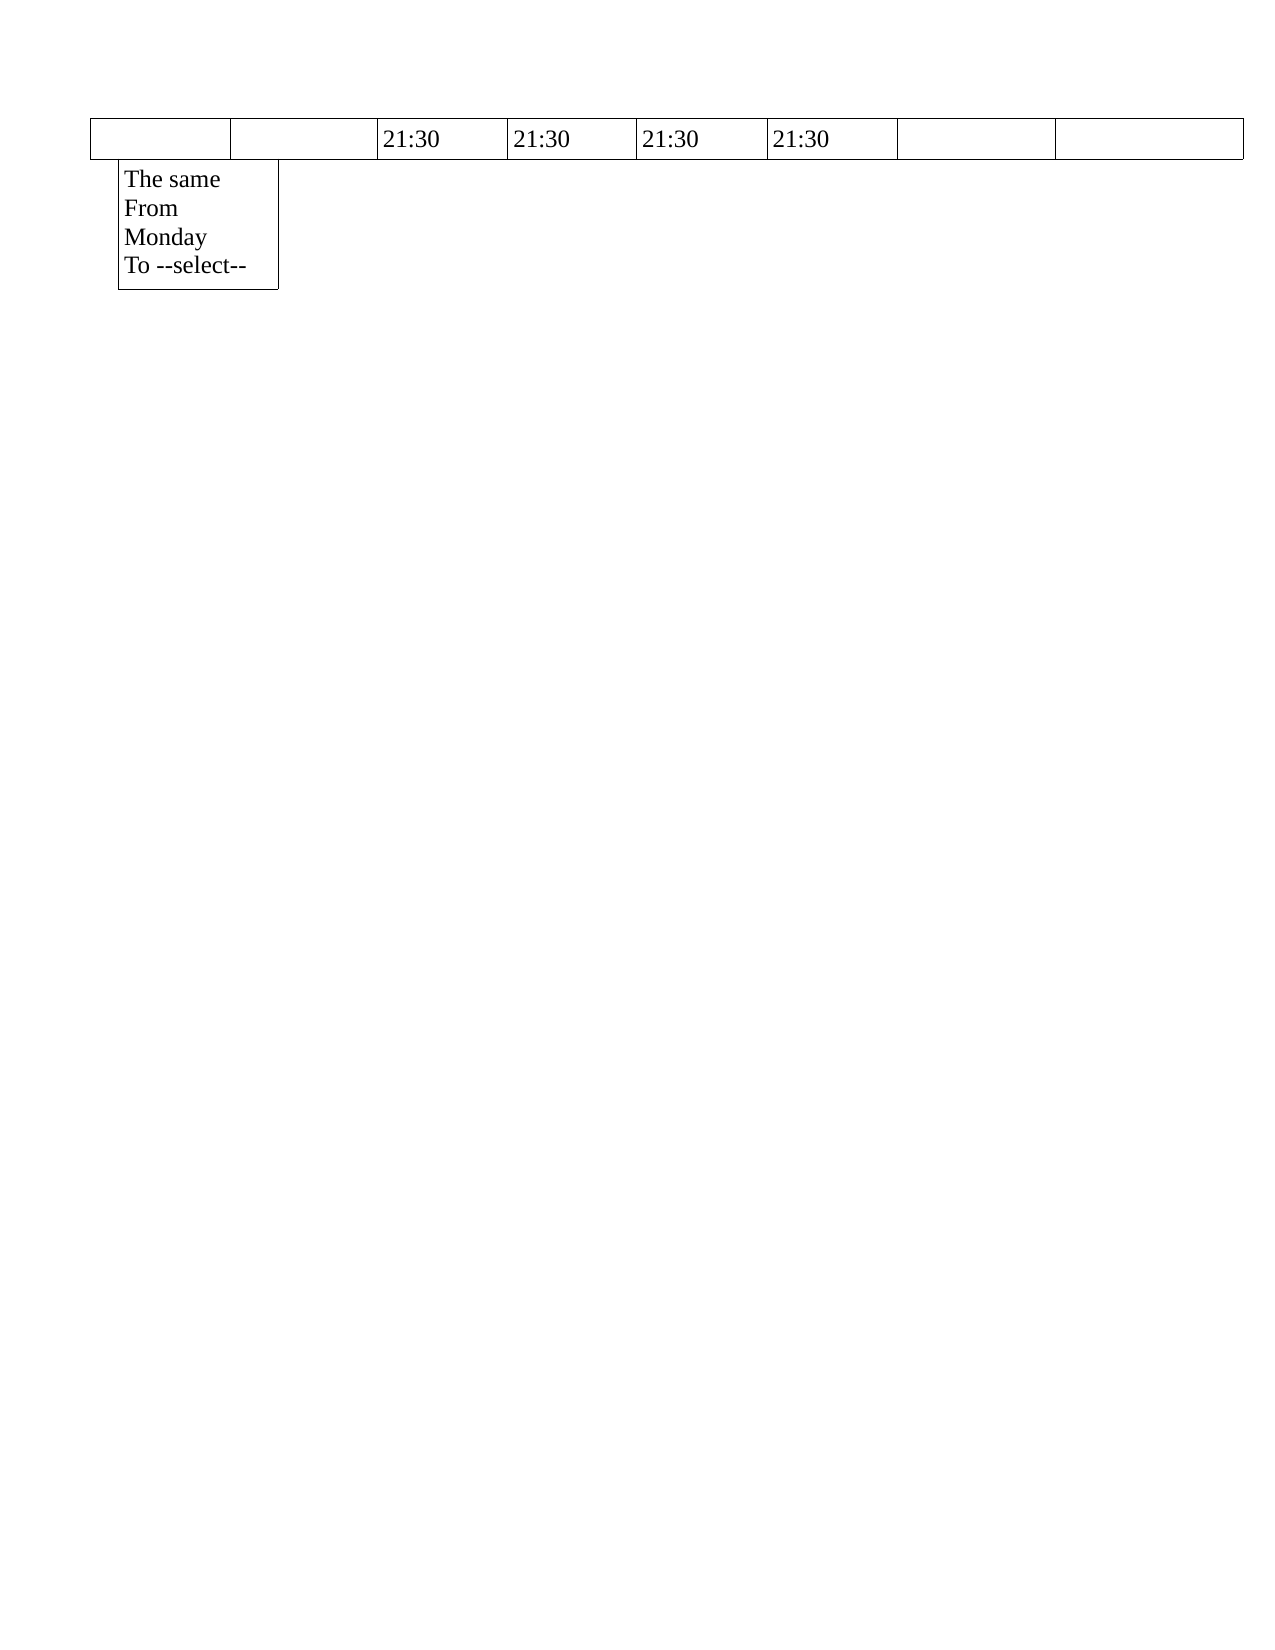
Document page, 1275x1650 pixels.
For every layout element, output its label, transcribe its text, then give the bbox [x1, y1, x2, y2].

table_header The same From Monday To --select-- [119, 160, 278, 289]
table_cell [91, 119, 230, 158]
table_cell 21:30 [637, 119, 767, 158]
table_cell 21:30 [508, 119, 636, 158]
table_cell 21:30 [768, 119, 897, 158]
table_cell [898, 119, 1055, 158]
table_cell [1056, 119, 1243, 158]
table_cell 21:30 [378, 119, 507, 158]
table_cell [231, 119, 377, 158]
